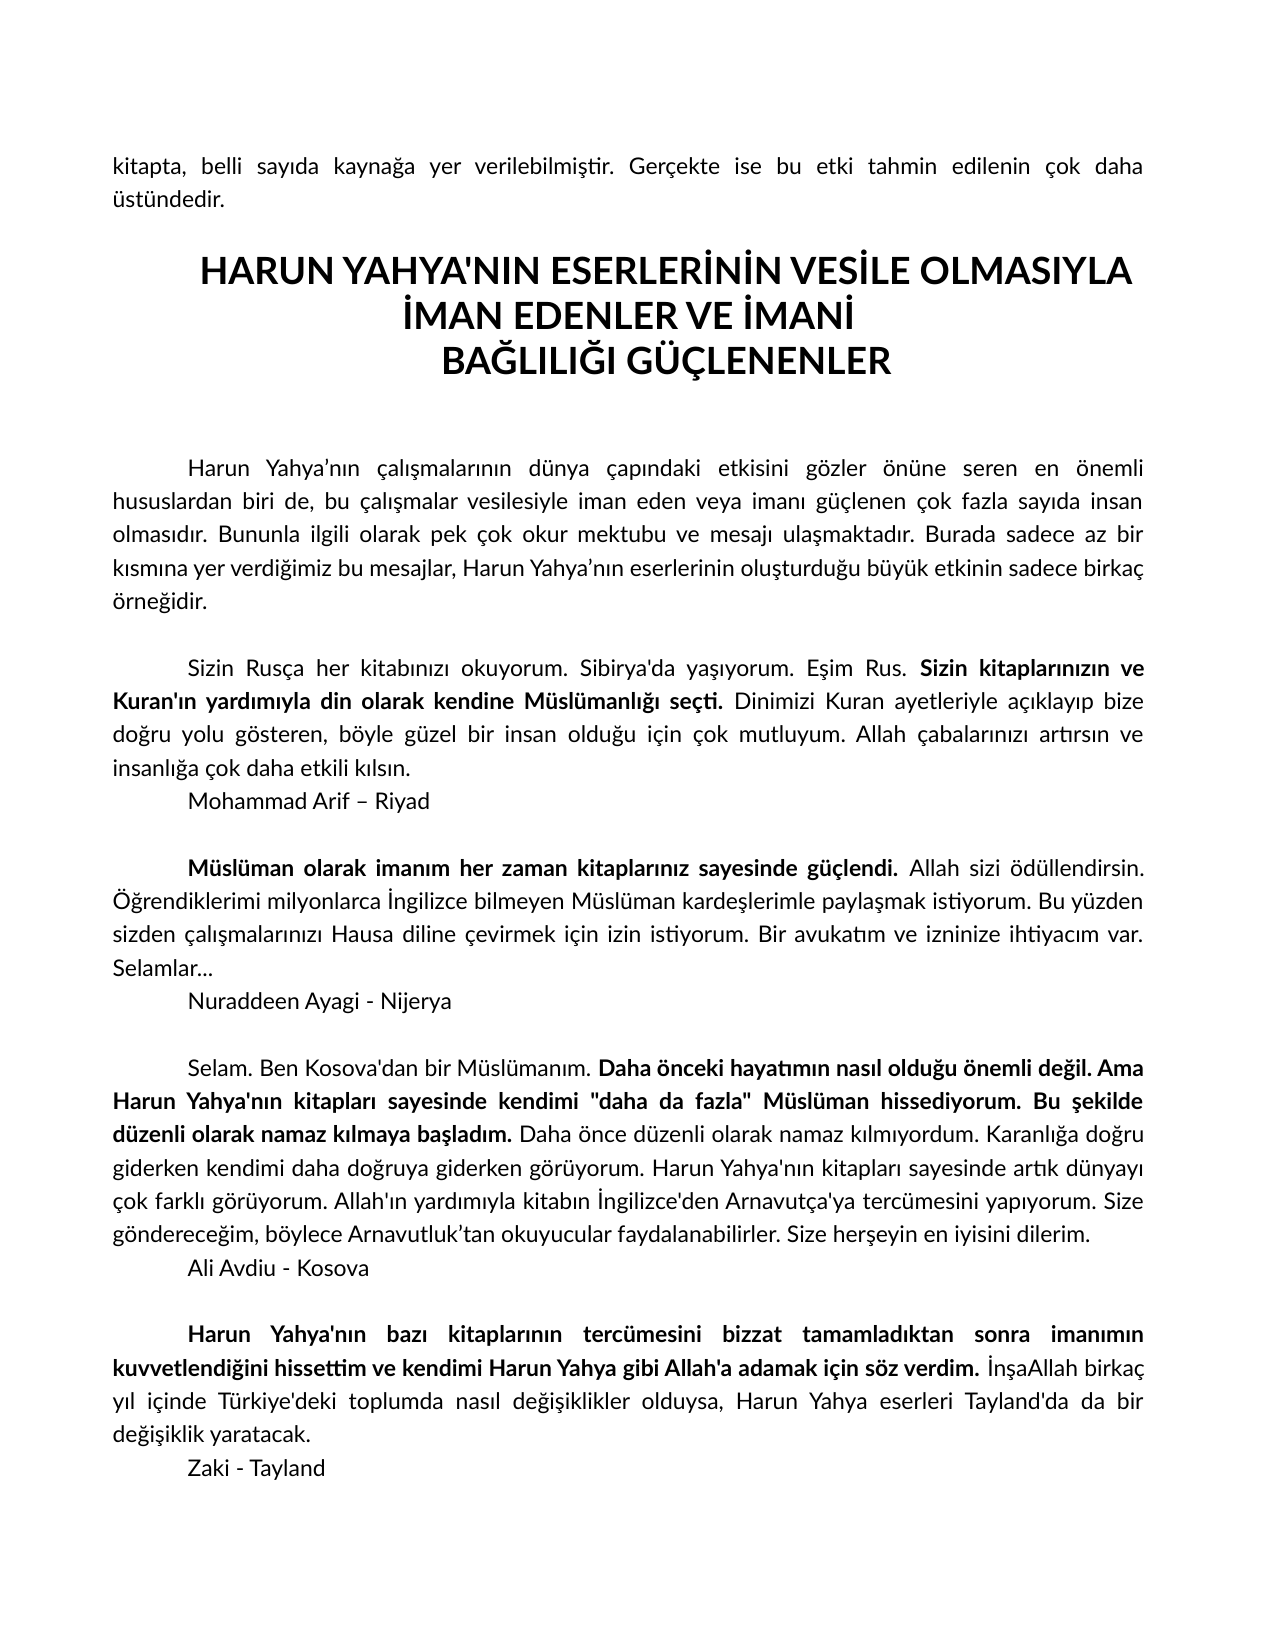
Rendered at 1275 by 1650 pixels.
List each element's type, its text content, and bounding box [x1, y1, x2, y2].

text Müslüman olarak imanım her zaman kitaplarınız sayesinde güçlendi. Allah sizi ödüllendirsin. Öğrendiklerimi milyonlarca İngilizce bilmeyen Müslüman kardeşlerimle paylaşmak istiyorum. Bu yüzden sizden çalışmalarınızı Hausa diline çevirmek için izin istiyorum. Bir avukatım ve izninize ihtiyacım var. Selamlar... [112, 849, 1145, 983]
text Ali Avdiu - Kosova [112, 1249, 1145, 1283]
text Zaki - Tayland [112, 1449, 1145, 1483]
text kitapta, belli sayıda kaynağa yer verilebilmiştir. Gerçekte ise bu etki tahmin edilenin çok daha üstündedir. [112, 148, 1145, 214]
text BAĞLILIĞI GÜÇLENENLER [112, 338, 1145, 383]
text Selam. Ben Kosova'dan bir Müslümanım. Daha önceki hayatımın nasıl olduğu önemli değil. Ama Harun Yahya'nın kitapları sayesinde kendimi "daha da fazla" Müslüman hissediyorum. Bu şekilde düzenli olarak namaz kılmaya başladım. Daha önce düzenli olarak namaz kılmıyordum. Karanlığa doğru giderken kendimi daha doğruya giderken görüyorum. Harun Yahya'nın kitapları sayesinde artık dünyayı çok farklı görüyorum. Allah'ın yardımıyla kitabın İngilizce'den Arnavutça'ya tercümesini yapıyorum. Size göndereceğim, böylece Arnavutluk’tan okuyucular faydalanabilirler. Size herşeyin en iyisini dilerim. [112, 1049, 1145, 1249]
text Harun Yahya’nın çalışmalarının dünya çapındaki etkisini gözler önüne seren en önemli hususlardan biri de, bu çalışmalar vesilesiyle iman eden veya imanı güçlenen çok fazla sayıda insan olmasıdır. Bununla ilgili olarak pek çok okur mektubu ve mesajı ulaşmaktadır. Burada sadece az bir kısmına yer verdiğimiz bu mesajlar, Harun Yahya’nın eserlerinin oluşturduğu büyük etkinin sadece birkaç örneğidir. [112, 449, 1145, 616]
text Sizin Rusça her kitabınızı okuyorum. Sibirya'da yaşıyorum. Eşim Rus. Sizin kitaplarınızın ve Kuran'ın yardımıyla din olarak kendine Müslümanlığı seçti. Dinimizi Kuran ayetleriyle açıklayıp bize doğru yolu gösteren, böyle güzel bir insan olduğu için çok mutluyum. Allah çabalarınızı artırsın ve insanlığa çok daha etkili kılsın. [112, 649, 1145, 783]
text Harun Yahya'nın bazı kitaplarının tercümesini bizzat tamamladıktan sonra imanımın kuvvetlendiğini hissettim ve kendimi Harun Yahya gibi Allah'a adamak için söz verdim. İnşaAllah birkaç yıl içinde Türkiye'deki toplumda nasıl değişiklikler olduysa, Harun Yahya eserleri Tayland'da da bir değişiklik yaratacak. [112, 1316, 1145, 1449]
text Nuraddeen Ayagi - Nijerya [112, 983, 1145, 1016]
text Mohammad Arif – Riyad [112, 783, 1145, 816]
text HARUN YAHYA'NIN ESERLERİNİN VESİLE OLMASIYLA İMAN EDENLER VE İMANİ [112, 248, 1145, 338]
